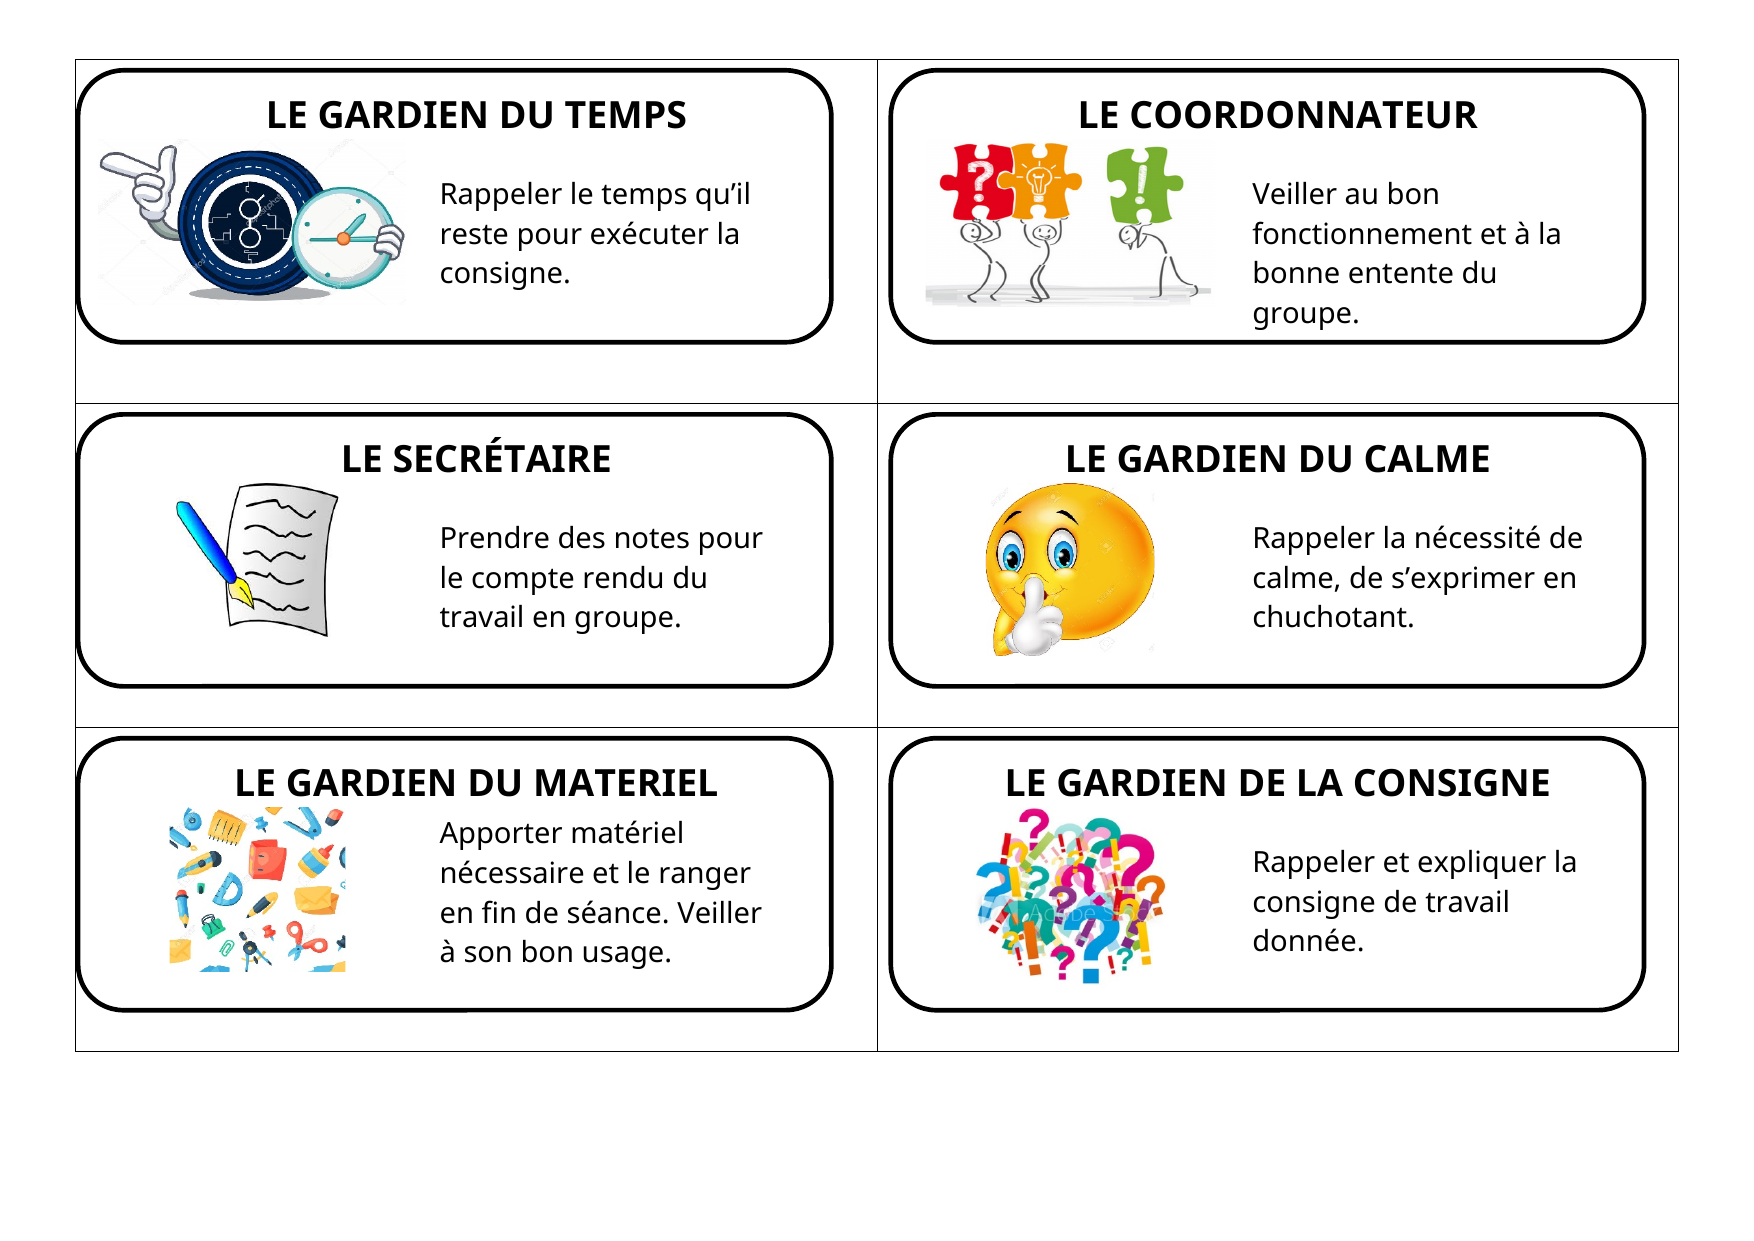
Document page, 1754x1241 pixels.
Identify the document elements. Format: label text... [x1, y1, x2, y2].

table_header [428, 344, 797, 363]
table_header [900, 330, 1241, 403]
table_header [1241, 1012, 1610, 1031]
table_header [900, 674, 1241, 707]
table_header [87, 807, 428, 1007]
table_header [900, 139, 1241, 339]
table_header [1667, 60, 1678, 403]
table_header LE GARDIEN DE LA CONSIGNE [888, 728, 1667, 1031]
table_header Apporter matériel nécessaire et le ranger en fin de séance. Veiller à son bon usage. [428, 807, 797, 1007]
picture [98, 139, 406, 305]
table_header [900, 807, 1241, 1007]
picture [169, 807, 346, 972]
table_header LE GARDIEN DU TEMPS [76, 60, 877, 403]
table_header [87, 139, 428, 339]
table_header [87, 673, 428, 707]
table_header Veiller au bon fonctionnement et à la bonne entente du groupe. [1241, 139, 1610, 339]
table_header LE GARDIEN DU CALME [888, 404, 1667, 707]
picture [985, 483, 1155, 656]
table_header [428, 688, 797, 707]
table_header [900, 483, 1241, 684]
table_header Rappeler et expliquer la consigne de travail donnée. [1241, 807, 1610, 1007]
table_header [878, 60, 888, 403]
table_cell LE GARDIEN DU MATERIEL [76, 728, 877, 1051]
picture [925, 139, 1215, 307]
table_header Rappeler la nécessité de calme, de s’exprimer en chuchotant. [1241, 483, 1610, 683]
table_header [428, 1012, 797, 1042]
table_header [1241, 344, 1610, 403]
table_header Rappeler le temps qu’il reste pour exécuter la consigne. [428, 139, 797, 339]
table_header LE COORDONNATEUR [888, 60, 1667, 403]
table_cell LE SECRÉTAIRE [76, 404, 877, 727]
table_header [87, 483, 428, 684]
table_header [900, 998, 1241, 1031]
table_header Prendre des notes pour le compte rendu du travail en groupe. [428, 483, 797, 683]
table_header [87, 329, 428, 363]
picture [971, 807, 1169, 989]
table_header [87, 997, 428, 1042]
table_header [1241, 688, 1610, 707]
table_cell [878, 404, 1678, 727]
picture [176, 483, 339, 637]
table_cell [878, 728, 1678, 1051]
